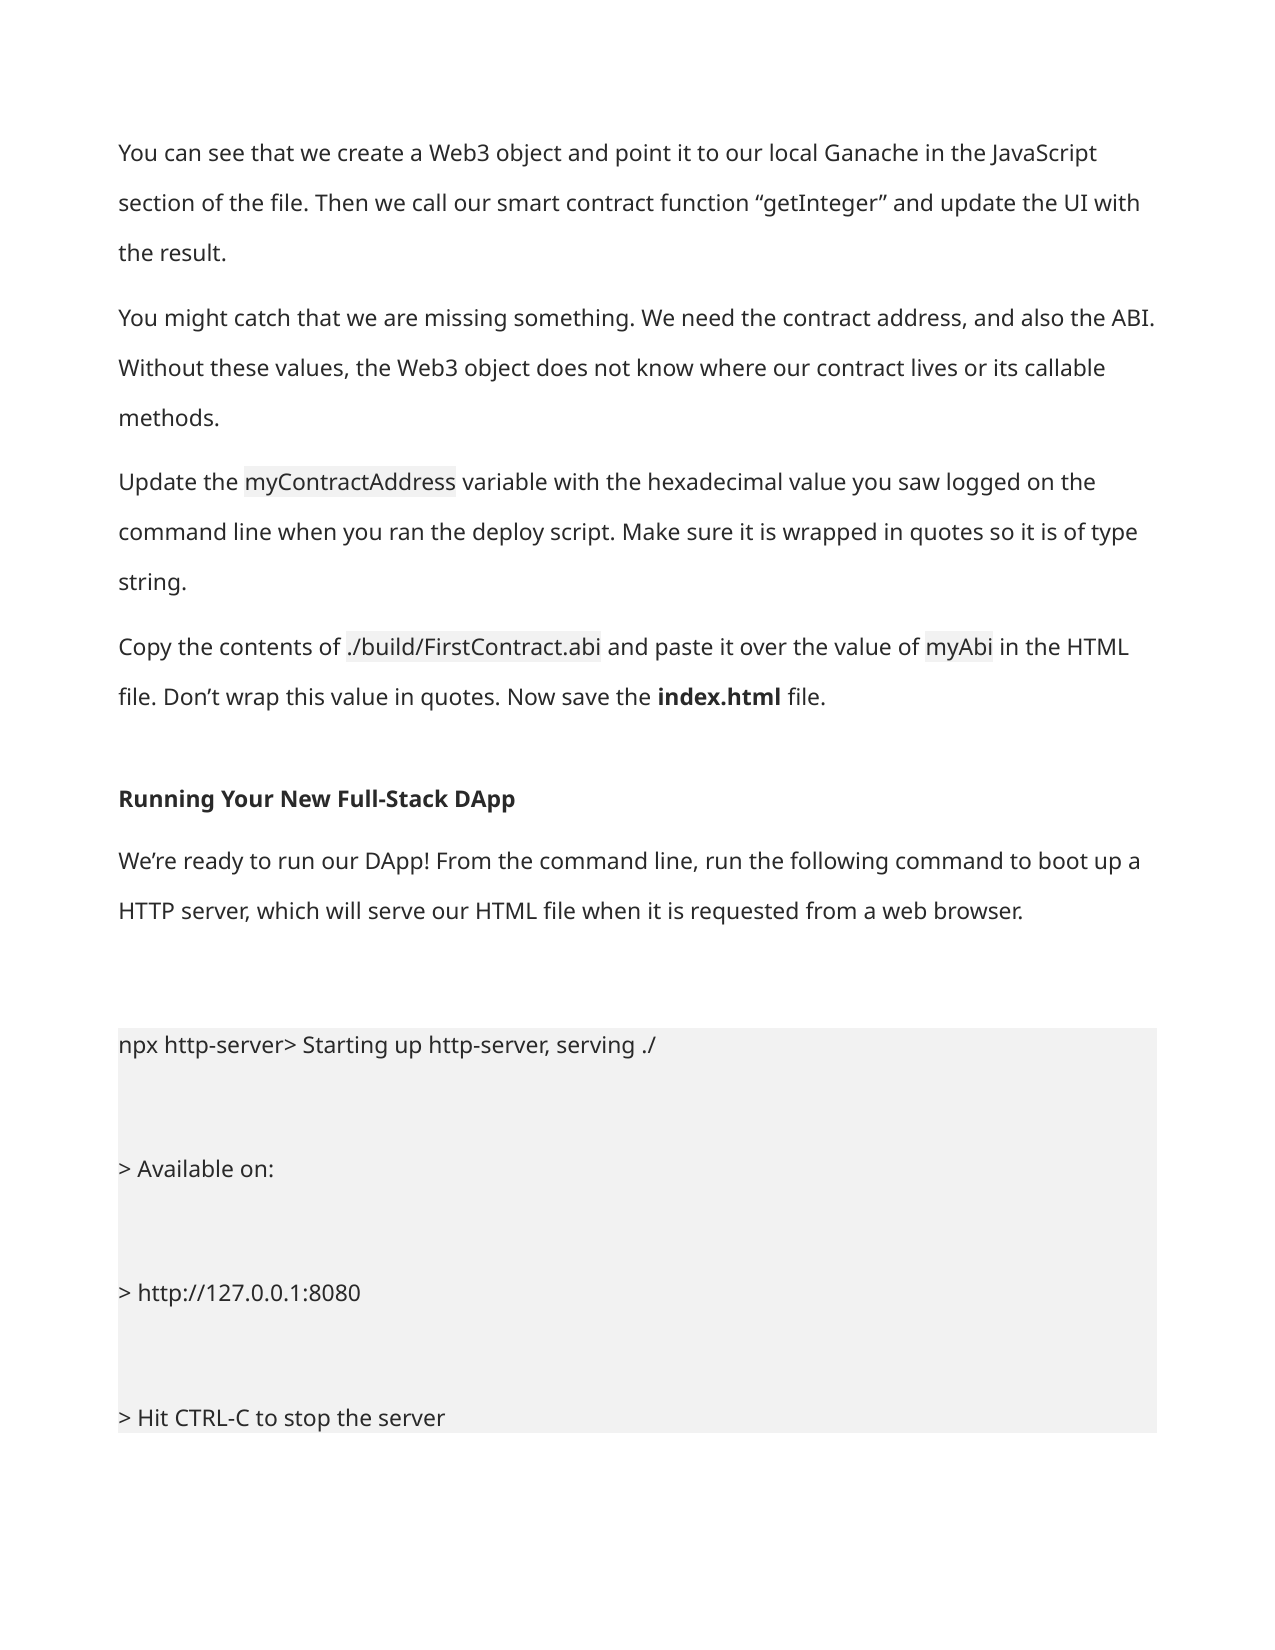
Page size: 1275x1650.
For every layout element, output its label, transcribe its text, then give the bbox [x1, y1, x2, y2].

text We’re ready to run our DApp! From the command line, run the following command to boot up a HTTP server, which will serve our HTML file when it is requested from a web browser. [118, 826, 1157, 926]
text > Available on: [118, 1153, 1157, 1184]
text Copy the contents of ./build/FirstContract.abi and paste it over the value of myAbi in the HTML file. Don’t wrap this value in quotes. Now save the index.html file. [118, 612, 1157, 712]
text > Hit CTRL-C to stop the server [118, 1402, 1157, 1433]
text You can see that we create a Web3 object and point it to our local Ganache in the JavaScript section of the file. Then we call our smart contract function “getInteger” and update the UI with the result. [118, 118, 1157, 268]
subtitle Running Your New Full-Stack DApp [118, 751, 1157, 814]
text You might catch that we are missing something. We need the contract address, and also the ABI. Without these values, the Web3 object does not know where our contract lives or its callable methods. [118, 283, 1157, 433]
text > http://127.0.0.1:8080 [118, 1277, 1157, 1308]
text Update the myContractAddress variable with the hexadecimal value you saw logged on the command line when you ran the deploy script. Make sure it is wrapped in quotes so it is of type string. [118, 447, 1157, 597]
text npx http-server> Starting up http-server, serving ./ [118, 1028, 1157, 1060]
